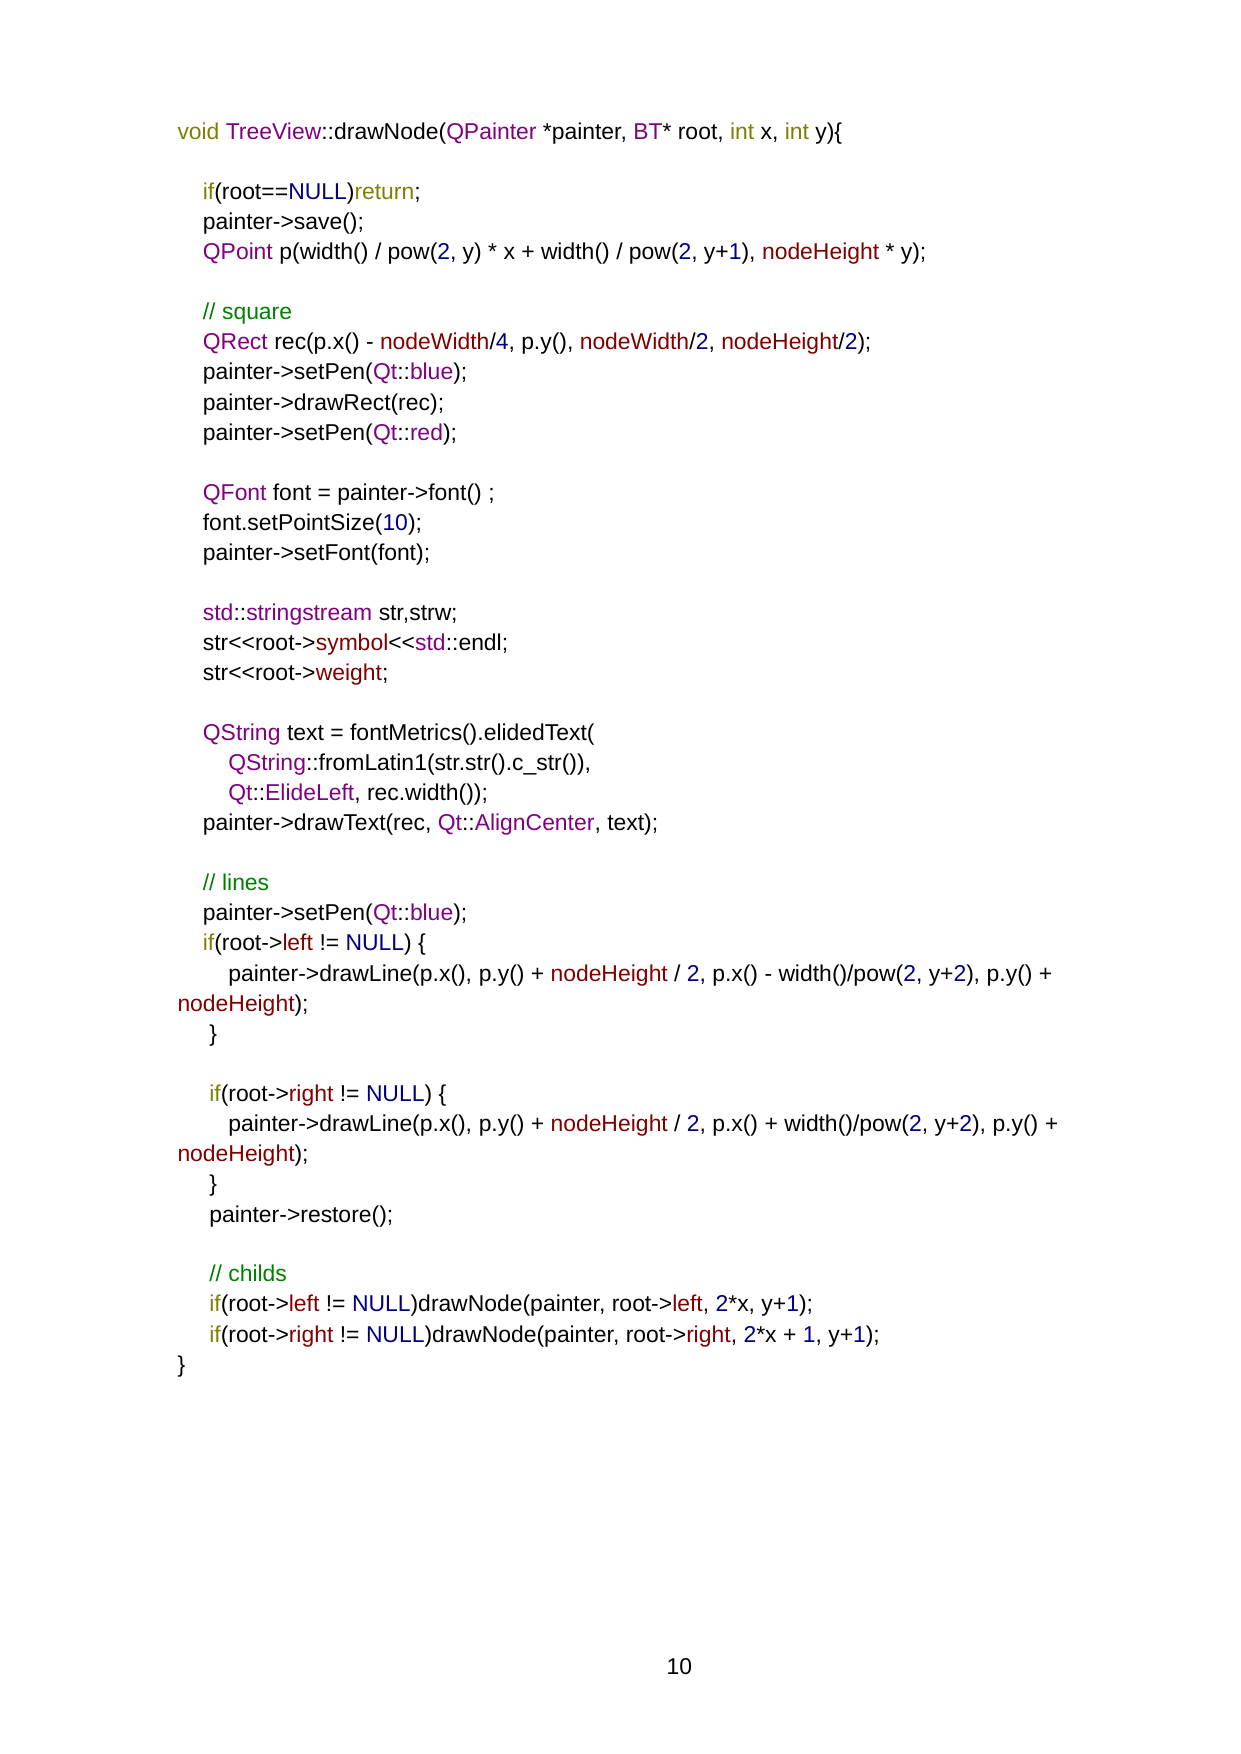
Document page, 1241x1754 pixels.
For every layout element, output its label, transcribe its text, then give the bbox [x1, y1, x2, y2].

text painter->drawLine(p.x(), p.y() + nodeHeight / 2, p.x() - width()/pow(2, y+2), p.y() + nodeHeight); [177, 959, 1181, 1016]
text void TreeView::drawNode(QPainter *painter, BT* root, int x, int y){ [177, 118, 1181, 144]
text if(root->left != NULL) { [177, 929, 1181, 956]
text } [177, 1020, 1181, 1046]
text painter->setPen(Qt::blue); [177, 899, 1181, 926]
text str<<root->weight; [177, 659, 1181, 685]
text painter->drawText(rec, Qt::AlignCenter, text); [177, 809, 1181, 836]
text painter->save(); [177, 208, 1181, 234]
text QString text = fontMetrics().elidedText( [177, 719, 1181, 745]
text if(root->right != NULL)drawNode(painter, root->right, 2*x + 1, y+1); [177, 1321, 1181, 1347]
text Qt::ElideLeft, rec.width()); [177, 779, 1181, 805]
text QRect rec(p.x() - nodeWidth/4, p.y(), nodeWidth/2, nodeHeight/2); [177, 328, 1181, 354]
text painter->drawRect(rec); [177, 388, 1181, 415]
text painter->restore(); [177, 1201, 1181, 1227]
text painter->drawLine(p.x(), p.y() + nodeHeight / 2, p.x() + width()/pow(2, y+2), p.y() + nodeHeight); [177, 1110, 1181, 1166]
text QPoint p(width() / pow(2, y) * x + width() / pow(2, y+1), nodeHeight * y); [177, 238, 1181, 264]
text // childs [177, 1260, 1181, 1287]
text if(root->left != NULL)drawNode(painter, root->left, 2*x, y+1); [177, 1290, 1181, 1317]
text if(root==NULL)return; [177, 178, 1181, 204]
text // square [177, 298, 1181, 324]
text } [177, 1351, 1181, 1377]
text font.setPointSize(10); [177, 509, 1181, 535]
text QString::fromLatin1(str.str().c_str()), [177, 749, 1181, 775]
text // lines [177, 869, 1181, 895]
text QFont font = painter->font() ; [177, 478, 1181, 505]
text std::stringstream str,strw; [177, 598, 1181, 625]
text if(root->right != NULL) { [177, 1080, 1181, 1106]
text } [177, 1170, 1181, 1197]
text painter->setPen(Qt::blue); [177, 358, 1181, 385]
text painter->setFont(font); [177, 539, 1181, 565]
text painter->setPen(Qt::red); [177, 419, 1181, 445]
text str<<root->symbol<<std::endl; [177, 629, 1181, 655]
